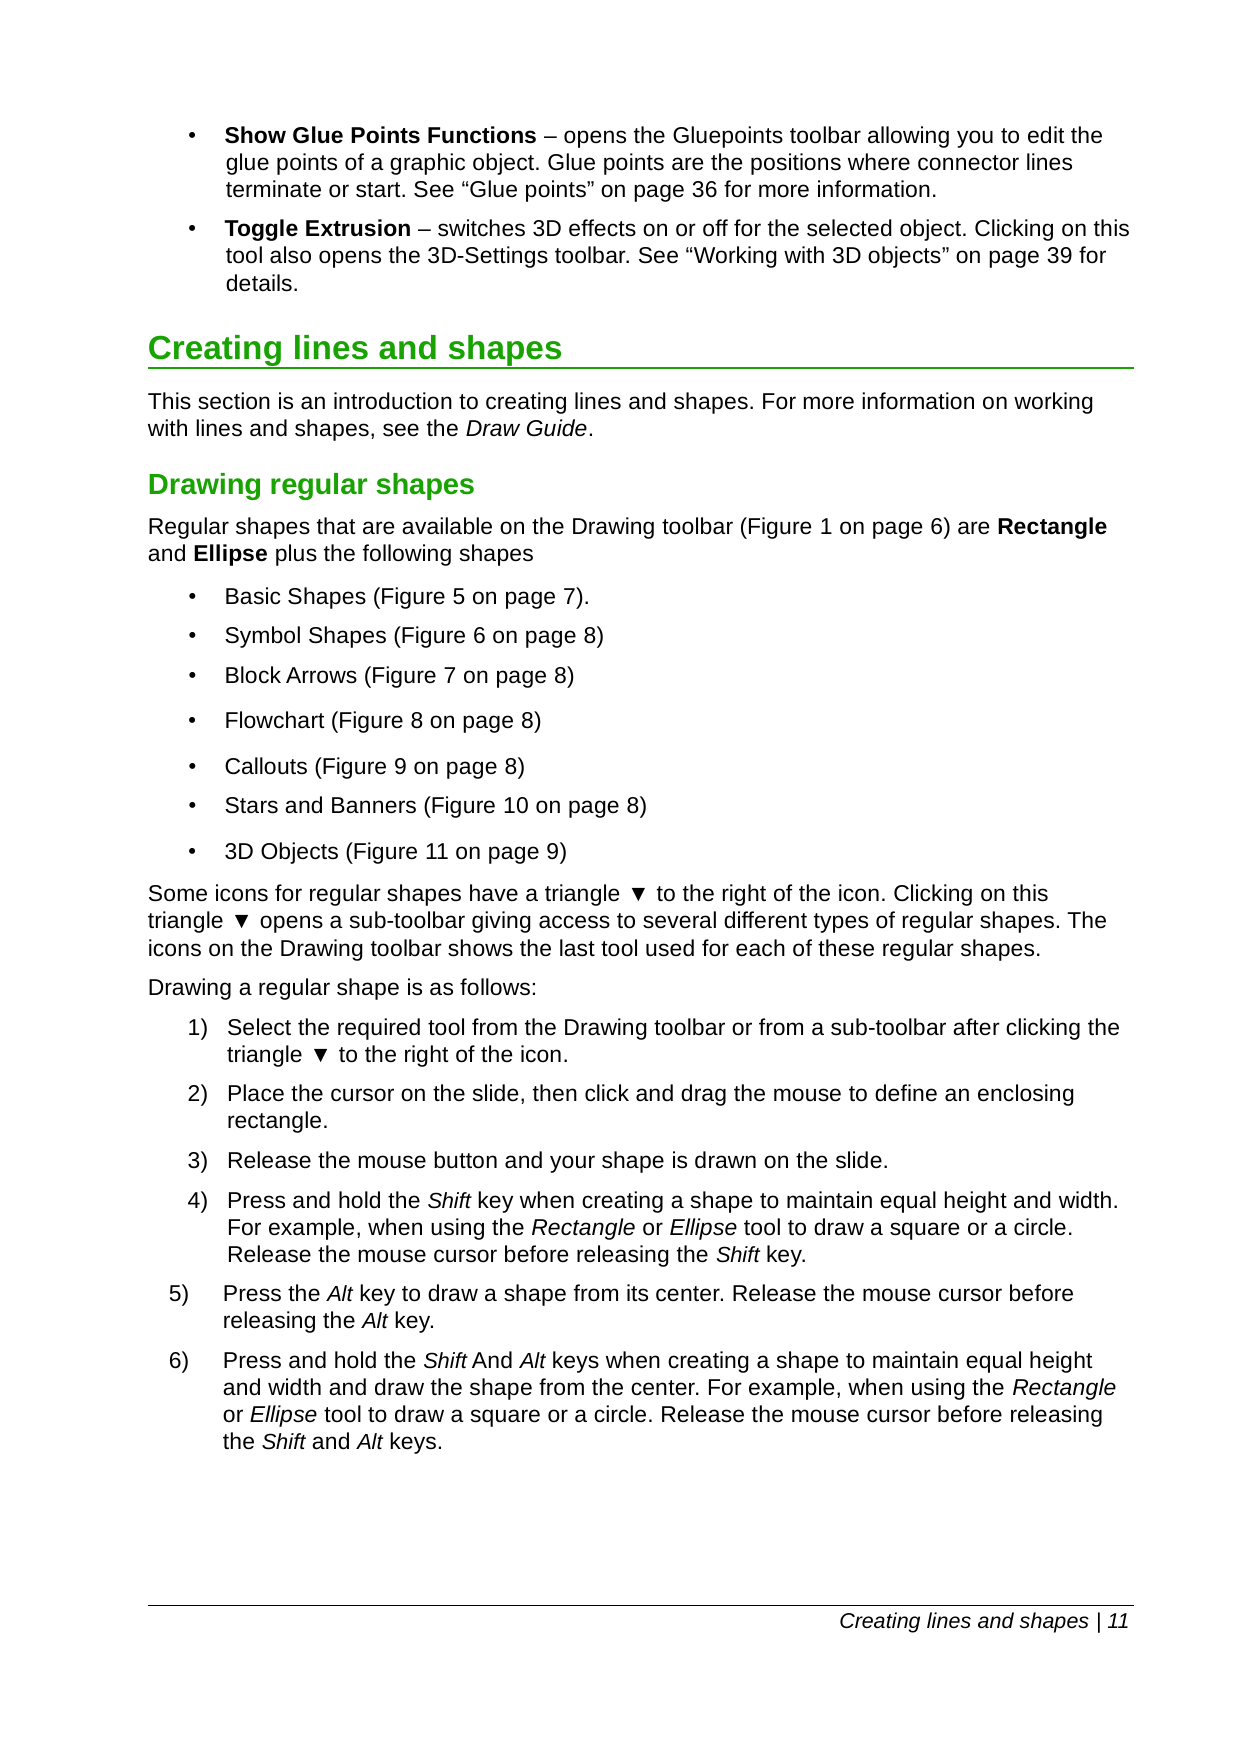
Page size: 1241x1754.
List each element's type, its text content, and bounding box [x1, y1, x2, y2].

list Press and hold the Shift And Alt keys when creating a shape to maintain equal height and width and draw the shape from the center. For example, when using the Rectangle or Ellipse tool to draw a square or a circle. Release the mouse cursor before releasing the Shift and Alt keys. [189, 1346, 1134, 1455]
subtitle Drawing regular shapes [148, 467, 1134, 500]
list Symbol Shapes (Figure 6 on page 8) [185, 619, 1134, 649]
text This section is an introduction to creating lines and shapes. For more information on working with lines and shapes, see the Draw Guide. [148, 387, 1134, 442]
list Release the mouse button and your shape is drawn on the slide. [208, 1146, 1134, 1173]
subtitle Creating lines and shapes [148, 328, 1134, 367]
list Select the required tool from the Drawing toolbar or from a sub-toolbar after clicking the triangle ▼ to the right of the icon. [208, 1013, 1134, 1067]
list Place the cursor on the slide, then click and drag the mouse to define an enclosing rectangle. [208, 1080, 1134, 1134]
list Toggle Extrusion – switches 3D effects on or off for the selected object. Clicking on this tool also opens the 3D-Settings toolbar. See “Working with 3D objects” on page 39 for details. [185, 212, 1134, 299]
list Block Arrows (Figure 7 on page 8) [185, 658, 1134, 691]
list Flowchart (Figure 8 on page 8) [185, 704, 1134, 737]
list Press and hold the Shift key when creating a shape to maintain equal height and width. For example, when using the Rectangle or Ellipse tool to draw a square or a circle. Release the mouse cursor before releasing the Shift key. [208, 1186, 1134, 1267]
list Basic Shapes (Figure 5 on page 7). [185, 579, 1134, 609]
list 3D Objects (Figure 11 on page 9) [185, 834, 1134, 867]
text Drawing a regular shape is as follows: [148, 973, 1134, 1001]
list Press the Alt key to draw a shape from its center. Release the mouse cursor before releasing the Alt key. [189, 1280, 1134, 1334]
list Stars and Banners (Figure 10 on page 8) [185, 789, 1134, 822]
list Callouts (Figure 9 on page 8) [185, 749, 1134, 779]
text Regular shapes that are available on the Drawing toolbar (Figure 1 on page 6) are Rectangle and Ellipse plus the following shapes [148, 513, 1134, 567]
list Show Glue Points Functions – opens the Gluepoints toolbar allowing you to edit the glue points of a graphic object. Glue points are the positions where connector lines terminate or start. See “Glue points” on page 36 for more information. [185, 118, 1134, 202]
text Some icons for regular shapes have a triangle ▼ to the right of the icon. Clicking on this triangle ▼ opens a sub-toolbar giving access to several different types of regular shapes. The icons on the Drawing toolbar shows the last tool used for each of these regular shapes. [148, 880, 1134, 961]
